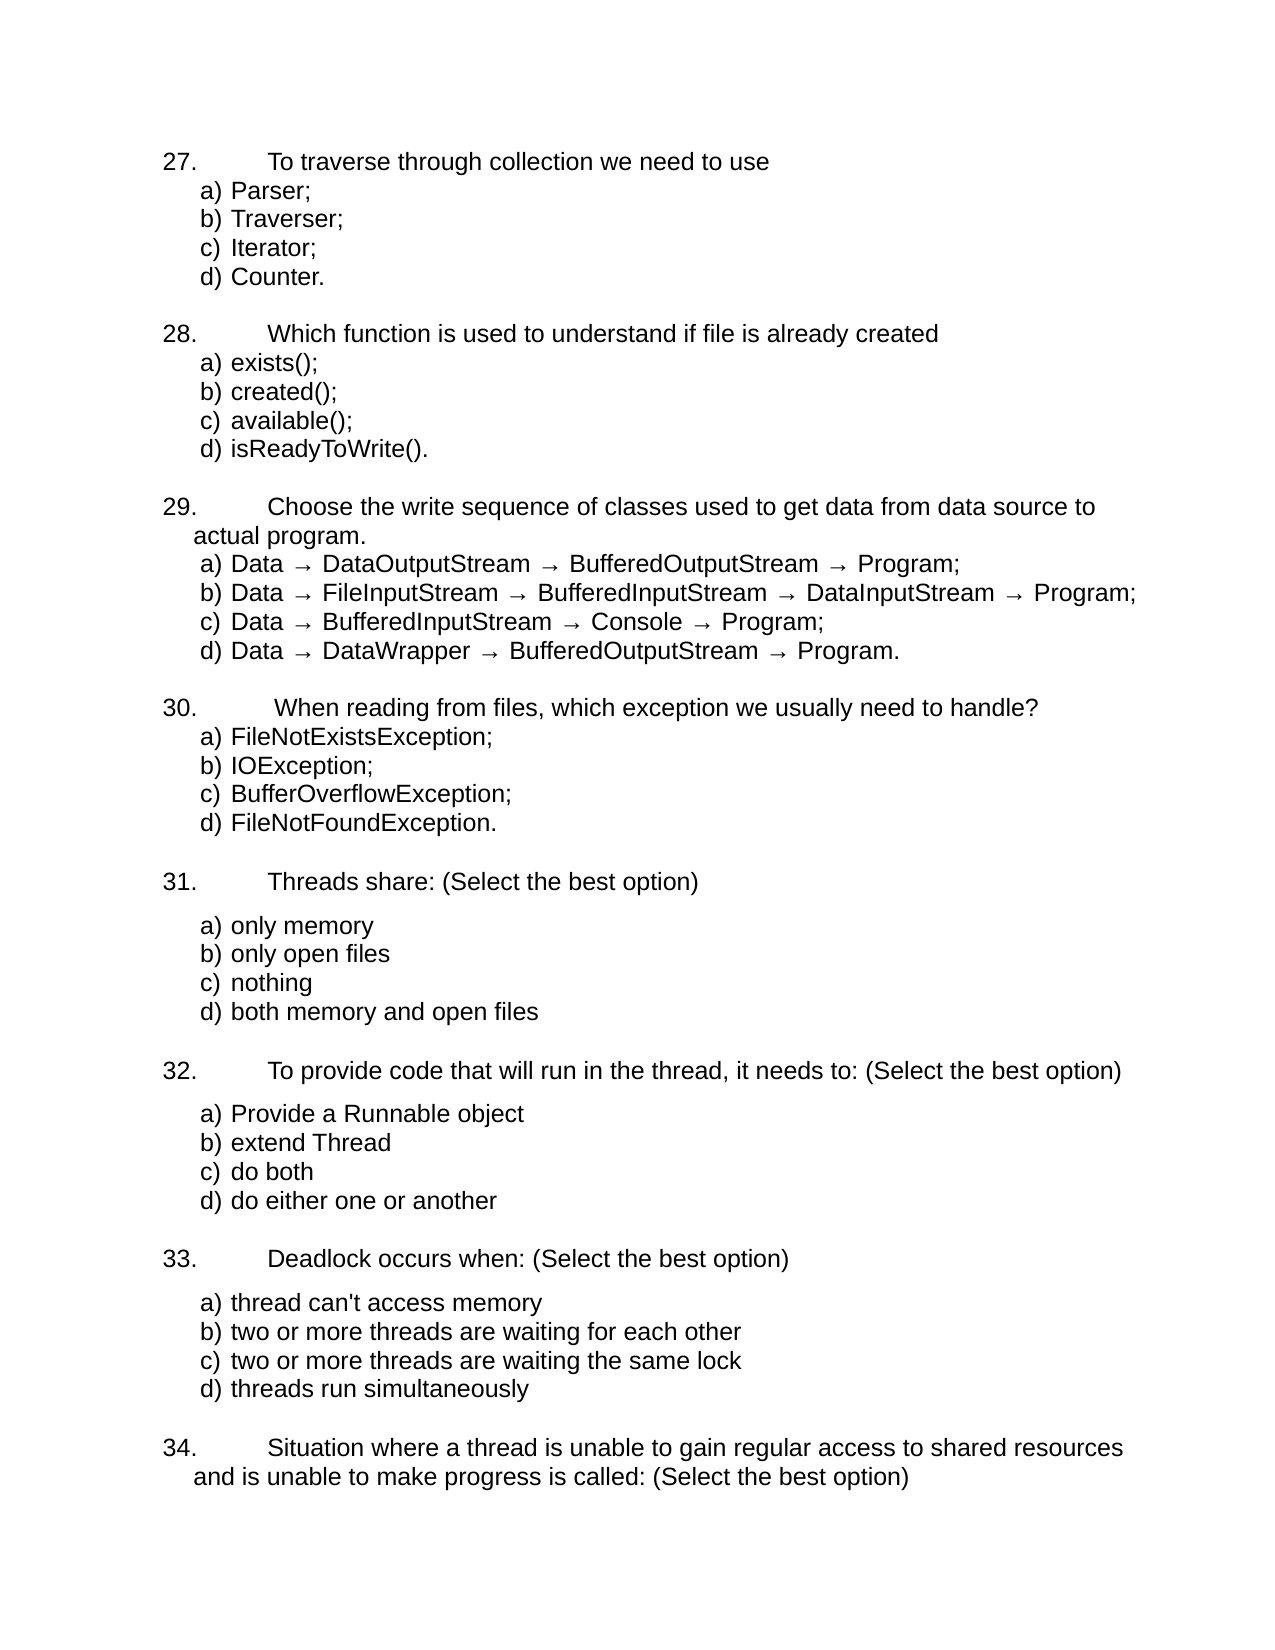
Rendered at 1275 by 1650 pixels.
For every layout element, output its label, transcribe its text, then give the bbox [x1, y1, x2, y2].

list do both [193, 1157, 1157, 1186]
list isReadyToWrite(). [193, 434, 1157, 463]
list Threads share: (Select the best option) [156, 867, 1157, 896]
list Deadlock occurs when: (Select the best option) [156, 1244, 1157, 1273]
list To provide code that will run in the thread, it needs to: (Select the best option) [156, 1056, 1157, 1084]
list only memory [193, 911, 1157, 939]
list Provide a Runnable object [193, 1099, 1157, 1128]
list Counter. [193, 262, 1157, 291]
list Data → BufferedInputStream → Console → Program; [193, 607, 1157, 636]
list IOException; [193, 751, 1157, 779]
list Choose the write sequence of classes used to get data from data source to actual program. [156, 492, 1157, 549]
list available(); [193, 406, 1157, 434]
list To traverse through collection we need to use [156, 147, 1157, 176]
list two or more threads are waiting the same lock [193, 1346, 1157, 1374]
list Iterator; [193, 233, 1157, 262]
list threads run simultaneously [193, 1374, 1157, 1403]
list Parser; [193, 176, 1157, 204]
list FileNotExistsException; [193, 722, 1157, 751]
list thread can't access memory [193, 1288, 1157, 1317]
list extend Thread [193, 1128, 1157, 1157]
list only open files [193, 939, 1157, 968]
list When reading from files, which exception we usually need to handle? [156, 693, 1157, 722]
list Traverser; [193, 204, 1157, 233]
list nothing [193, 968, 1157, 997]
list do either one or another [193, 1186, 1157, 1214]
list Data → DataWrapper → BufferedOutputStream → Program. [193, 636, 1157, 664]
list both memory and open files [193, 997, 1157, 1026]
list Situation where a thread is unable to gain regular access to shared resources and is unable to make progress is called: (Select the best option) [156, 1433, 1157, 1491]
list BufferOverflowException; [193, 779, 1157, 808]
list Data → DataOutputStream → BufferedOutputStream → Program; [193, 549, 1157, 578]
list Which function is used to understand if file is already created [156, 319, 1157, 348]
list created(); [193, 377, 1157, 406]
list FileNotFoundException. [193, 808, 1157, 837]
list Data → FileInputStream → BufferedInputStream → DataInputStream → Program; [193, 578, 1157, 607]
list exists(); [193, 348, 1157, 377]
list two or more threads are waiting for each other [193, 1317, 1157, 1346]
